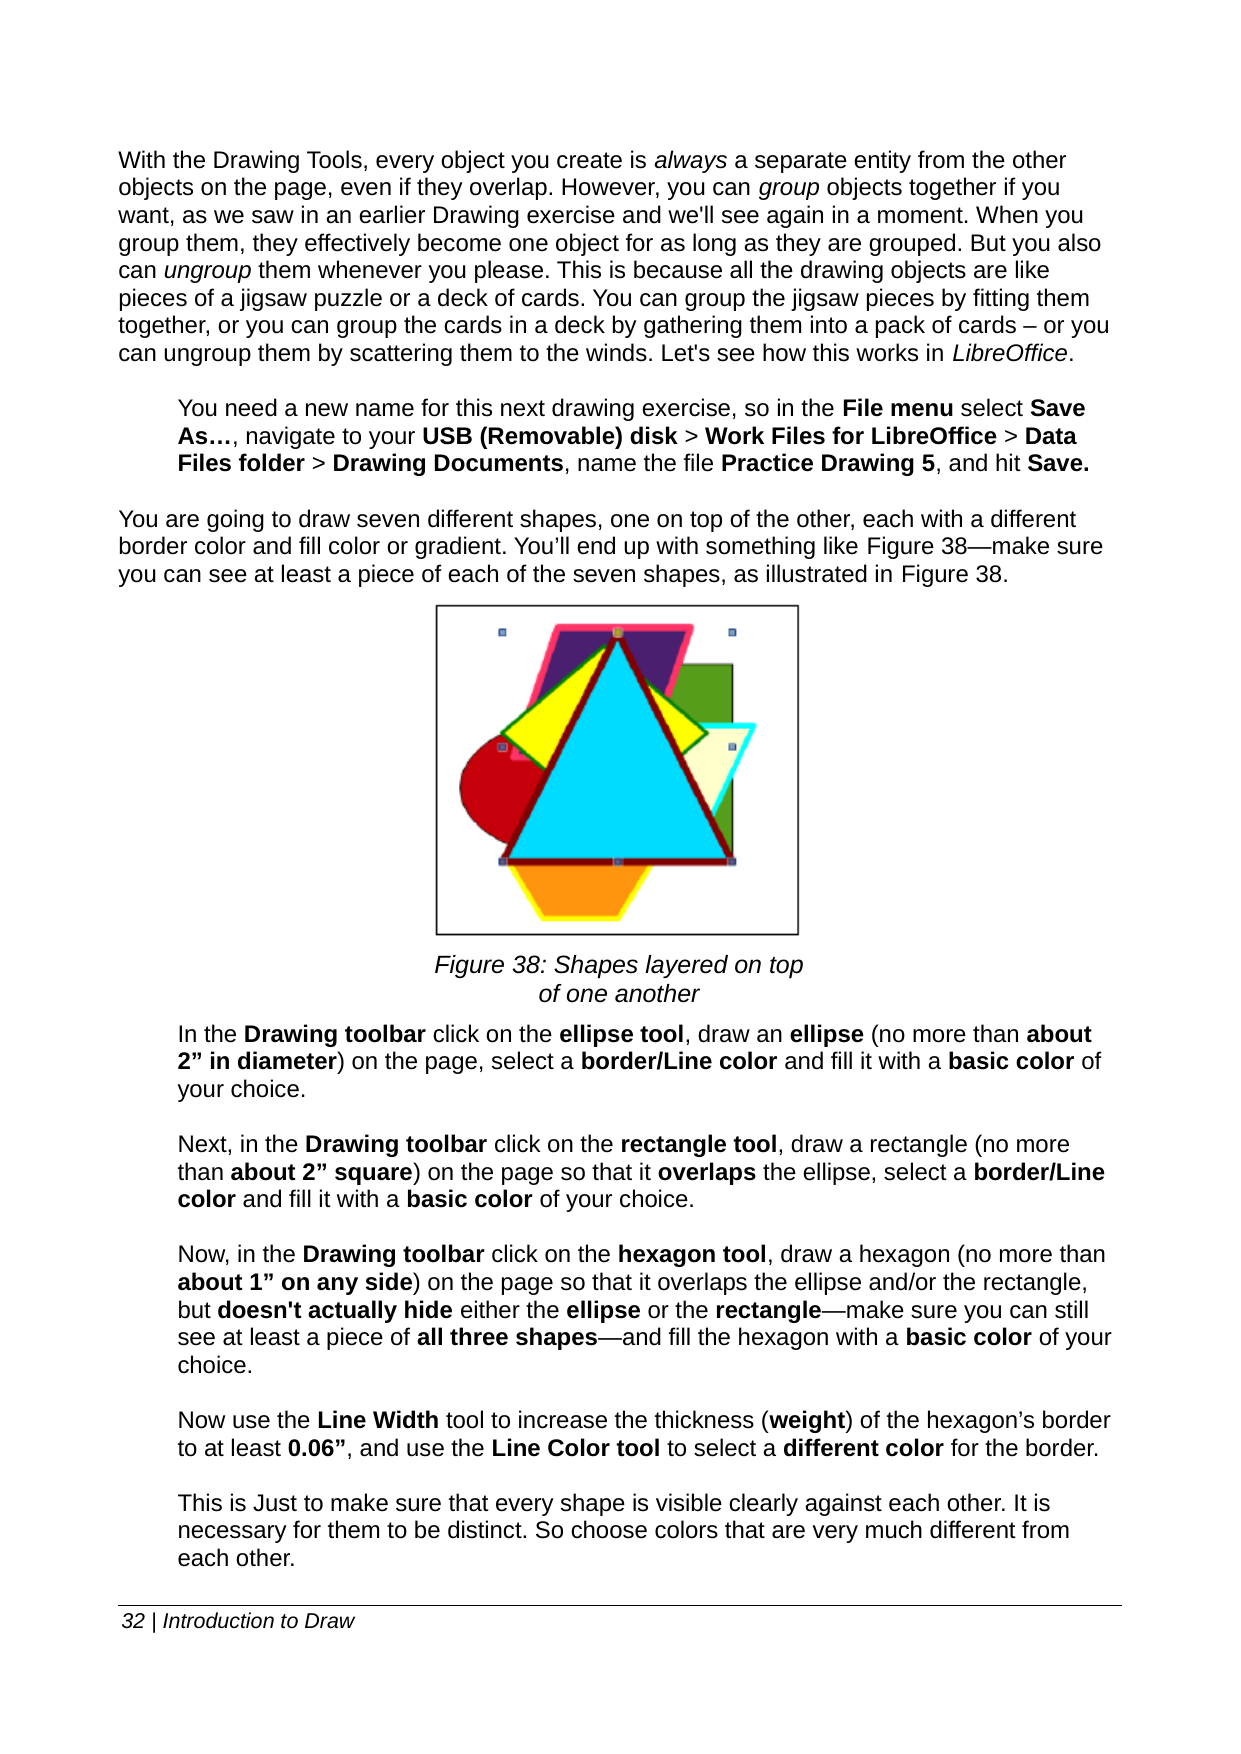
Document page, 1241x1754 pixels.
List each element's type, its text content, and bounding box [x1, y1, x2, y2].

text This is Just to make sure that every shape is visible clearly against each other. It is necessary for them to be distinct. So choose colors that are very much different from each other. [177, 1489, 1122, 1572]
text In the Drawing toolbar click on the ellipse tool, draw an ellipse (no more than about 2” in diameter) on the page, select a border/Line color and fill it with a basic color of your choice. [177, 1019, 1122, 1102]
text Next, in the Drawing toolbar click on the rectangle tool, draw a rectangle (no more than about 2” square) on the page so that it overlaps the ellipse, select a border/Line color and fill it with a basic color of your choice. [177, 1130, 1122, 1213]
text You need a new name for this next drawing exercise, so in the File menu select Save As…, navigate to your USB (Removable) disk > Work Files for LibreOffice > Data Files folder > Drawing Documents, name the file Practice Drawing 5, and hit Save. [177, 394, 1122, 477]
text Figure 38: Shapes layered on top of one another [433, 945, 807, 1007]
text Now use the Line Width tool to increase the thickness (weight) of the hexagon’s border to at least 0.06”, and use the Line Color tool to select a different color for the border. [177, 1406, 1122, 1461]
text With the Drawing Tools, every object you create is always a separate entity from the other objects on the page, even if they overlap. However, you can group objects together if you want, as we saw in an earlier Drawing exercise and we'll see again in a moment. When you group them, they effectively become one object for as long as they are grouped. But you also can ungroup them whenever you please. This is because all the drawing objects are like pieces of a jigsaw puzzle or a deck of cards. You can group the jigsaw pieces by fitting them together, or you can group the cards in a deck by gathering them into a pack of cards – or you can ungroup them by scattering them to the winds. Let's see how this works in LibreOffice. [118, 146, 1122, 367]
text Now, in the Drawing toolbar click on the hexagon tool, draw a hexagon (no more than about 1” on any side) on the page so that it overlaps the ellipse and/or the rectangle, but doesn't actually hide either the ellipse or the rectangle—make sure you can still see at least a piece of all three shapes—and fill the hexagon with a basic color of your choice. [177, 1240, 1122, 1378]
picture [433, 599, 807, 945]
text You are going to draw seven different shapes, one on top of the other, each with a different border color and fill color or gradient. You’ll end up with something like Figure 38—make sure you can see at least a piece of each of the seven shapes, as illustrated in Figure 38. [118, 504, 1122, 587]
